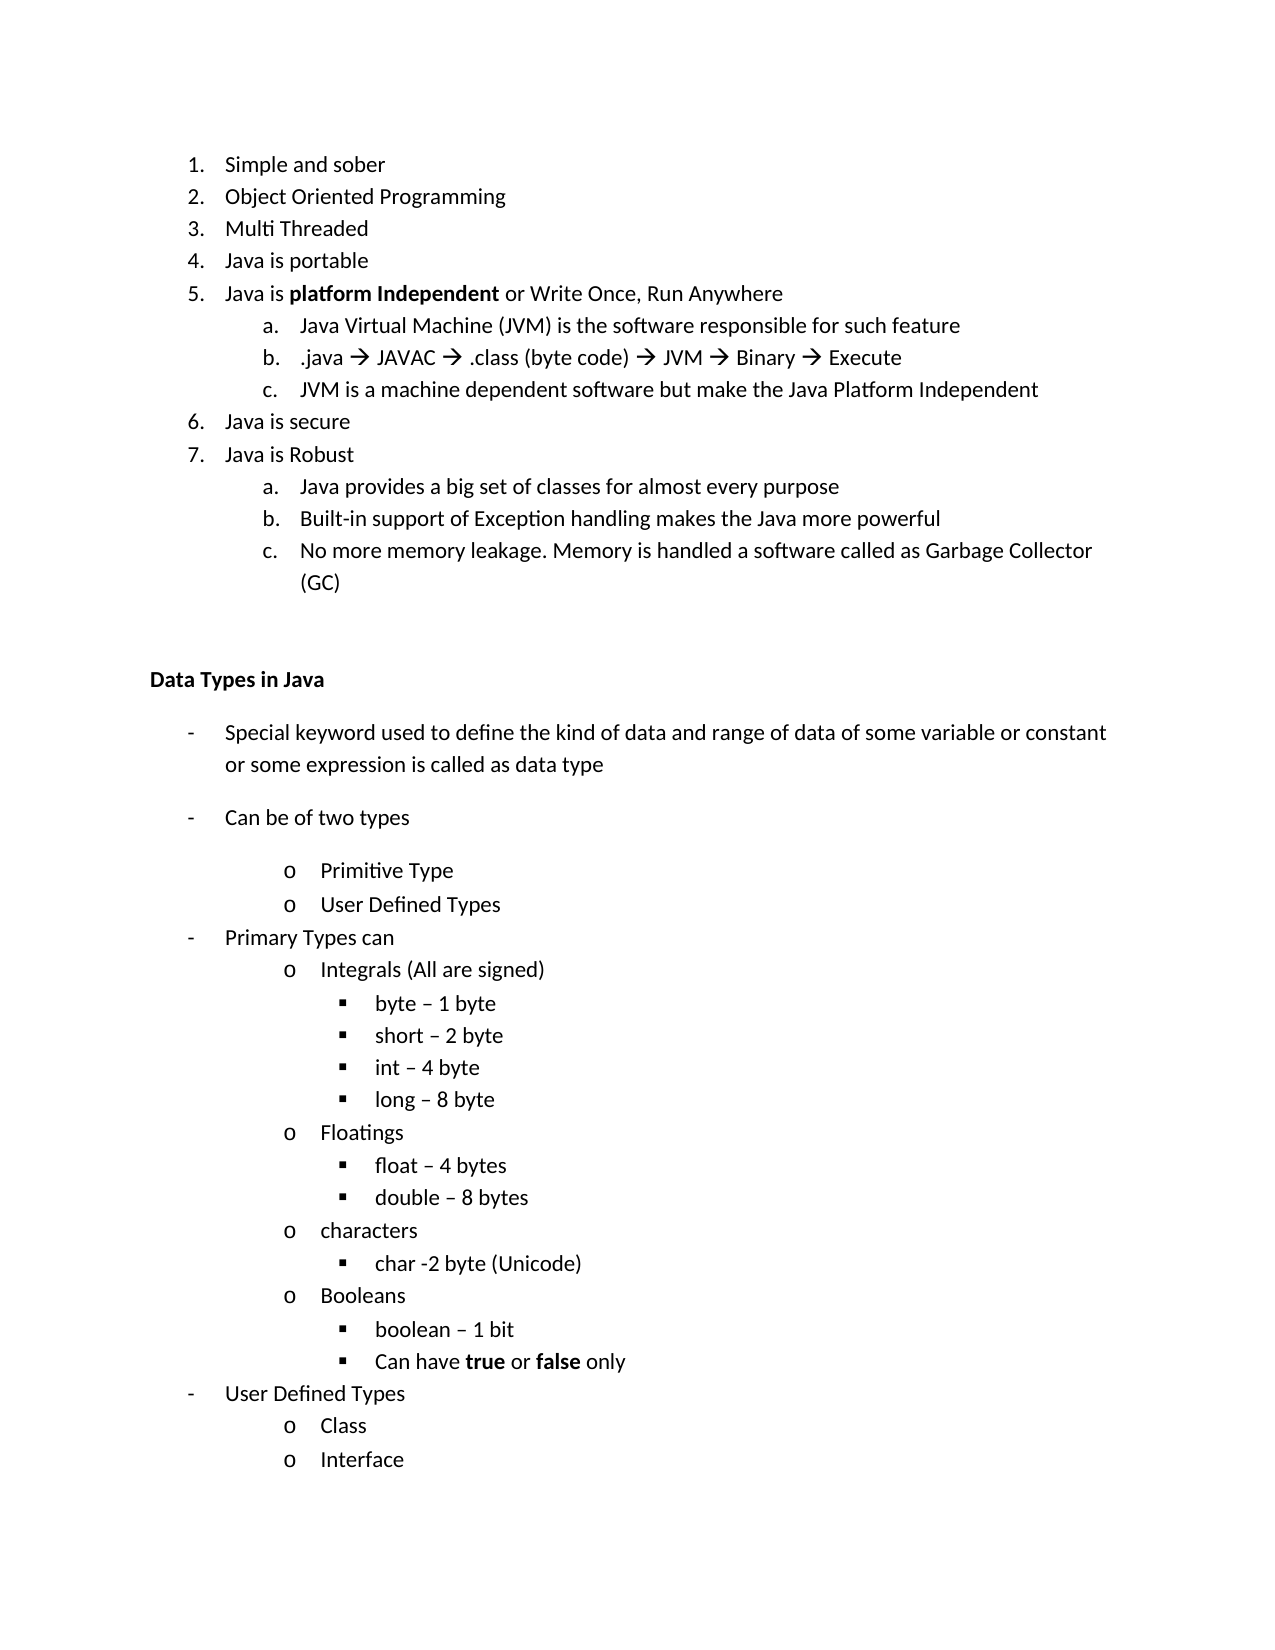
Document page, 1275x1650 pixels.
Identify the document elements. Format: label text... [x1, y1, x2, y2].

list Interface [283, 1445, 1125, 1474]
text Data Types in Java [150, 665, 1125, 693]
list User Defined Types [283, 890, 1125, 919]
list Can be of two types [187, 803, 1125, 831]
list Booleans [283, 1281, 1125, 1311]
list Java is portable [187, 247, 1125, 274]
list Java provides a big set of classes for almost every purpose [262, 472, 1125, 500]
list Java Virtual Machine (JVM) is the software responsible for such feature [262, 311, 1125, 339]
list JVM is a machine dependent software but make the Java Platform Independent [262, 375, 1125, 403]
list Java is secure [187, 407, 1125, 436]
list Multi Threaded [187, 214, 1125, 242]
list characters [283, 1216, 1125, 1245]
list long – 8 byte [337, 1086, 1125, 1114]
list Class [283, 1412, 1125, 1441]
list Java is Robust [187, 440, 1125, 468]
list User Defined Types [187, 1379, 1125, 1407]
list Java is platform Independent or Write Once, Run Anywhere [187, 279, 1125, 307]
list byte – 1 byte [337, 989, 1125, 1017]
list Special keyword used to define the kind of data and range of data of some variable or constant or some expression is called as data type [187, 718, 1125, 778]
list .java  JAVAC  .class (byte code)  JVM  Binary  Execute [262, 343, 1125, 371]
list boolean – 1 bit [337, 1315, 1125, 1343]
list double – 8 bytes [337, 1183, 1125, 1212]
list Object Oriented Programming [187, 182, 1125, 210]
list Floatings [283, 1118, 1125, 1147]
list Built-in support of Exception handling makes the Java more powerful [262, 504, 1125, 532]
list Primitive Type [283, 856, 1125, 885]
list float – 4 bytes [337, 1151, 1125, 1179]
list No more memory leakage. Memory is handled a software called as Garbage Collector (GC) [262, 536, 1125, 596]
list Can have true or false only [337, 1347, 1125, 1375]
list int – 4 byte [337, 1053, 1125, 1081]
list Integrals (All are signed) [283, 956, 1125, 985]
list Primary Types can [187, 923, 1125, 951]
list char -2 byte (Unicode) [337, 1249, 1125, 1277]
list short – 2 byte [337, 1021, 1125, 1049]
list Simple and sober [187, 150, 1125, 178]
